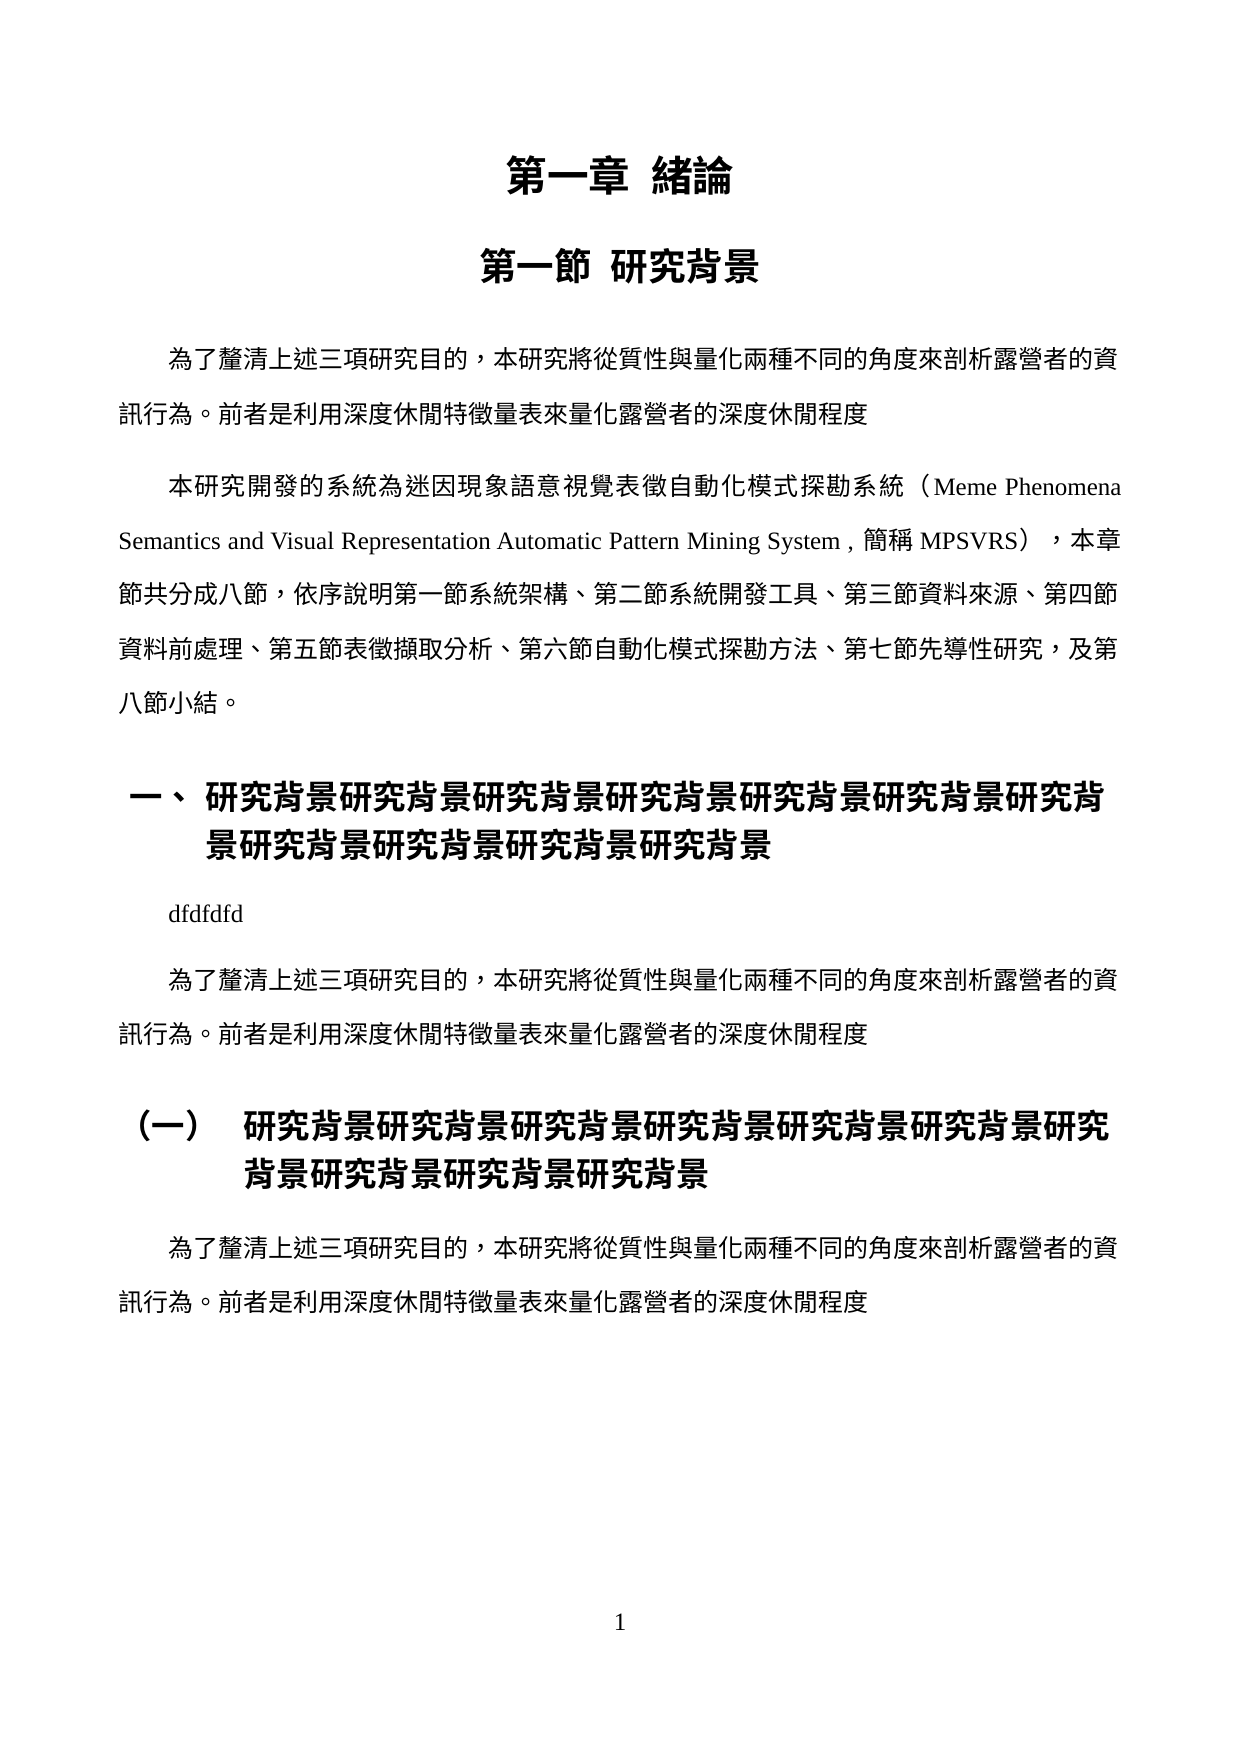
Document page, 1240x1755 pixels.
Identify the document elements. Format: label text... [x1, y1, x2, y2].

text 為了釐清上述三項研究目的，本研究將從質性與量化兩種不同的角度來剖析露營者的資訊行為。前者是利用深度休閒特徵量表來量化露營者的深度休閒程度 [118, 960, 1121, 1051]
subtitle 研究背景研究背景研究背景研究背景研究背景研究背景研究背景研究背景研究背景研究背景研究背景 [129, 770, 1121, 867]
subtitle 第一節 研究背景 [118, 237, 1121, 291]
subtitle 研究背景研究背景研究背景研究背景研究背景研究背景研究背景研究背景研究背景研究背景 [118, 1099, 1121, 1196]
subtitle 第一章 緒論 [118, 143, 1121, 203]
text 為了釐清上述三項研究目的，本研究將從質性與量化兩種不同的角度來剖析露營者的資訊行為。前者是利用深度休閒特徵量表來量化露營者的深度休閒程度 [118, 1228, 1121, 1319]
text 為了釐清上述三項研究目的，本研究將從質性與量化兩種不同的角度來剖析露營者的資訊行為。前者是利用深度休閒特徵量表來量化露營者的深度休閒程度 [118, 340, 1121, 430]
text 本研究開發的系統為迷因現象語意視覺表徵自動化模式探勘系統（Meme Phenomena Semantics and Visual Representation Automatic Pattern Mining System , 簡稱MPSVRS），本章節共分成八節，依序說明第一節系統架構、第二節系統開發工具、第三節資料來源、第四節資料前處理、第五節表徵擷取分析、第六節自動化模式探勘方法、第七節先導性研究，及第八節小結。 [118, 466, 1121, 720]
text dfdfdfd [118, 899, 1121, 928]
